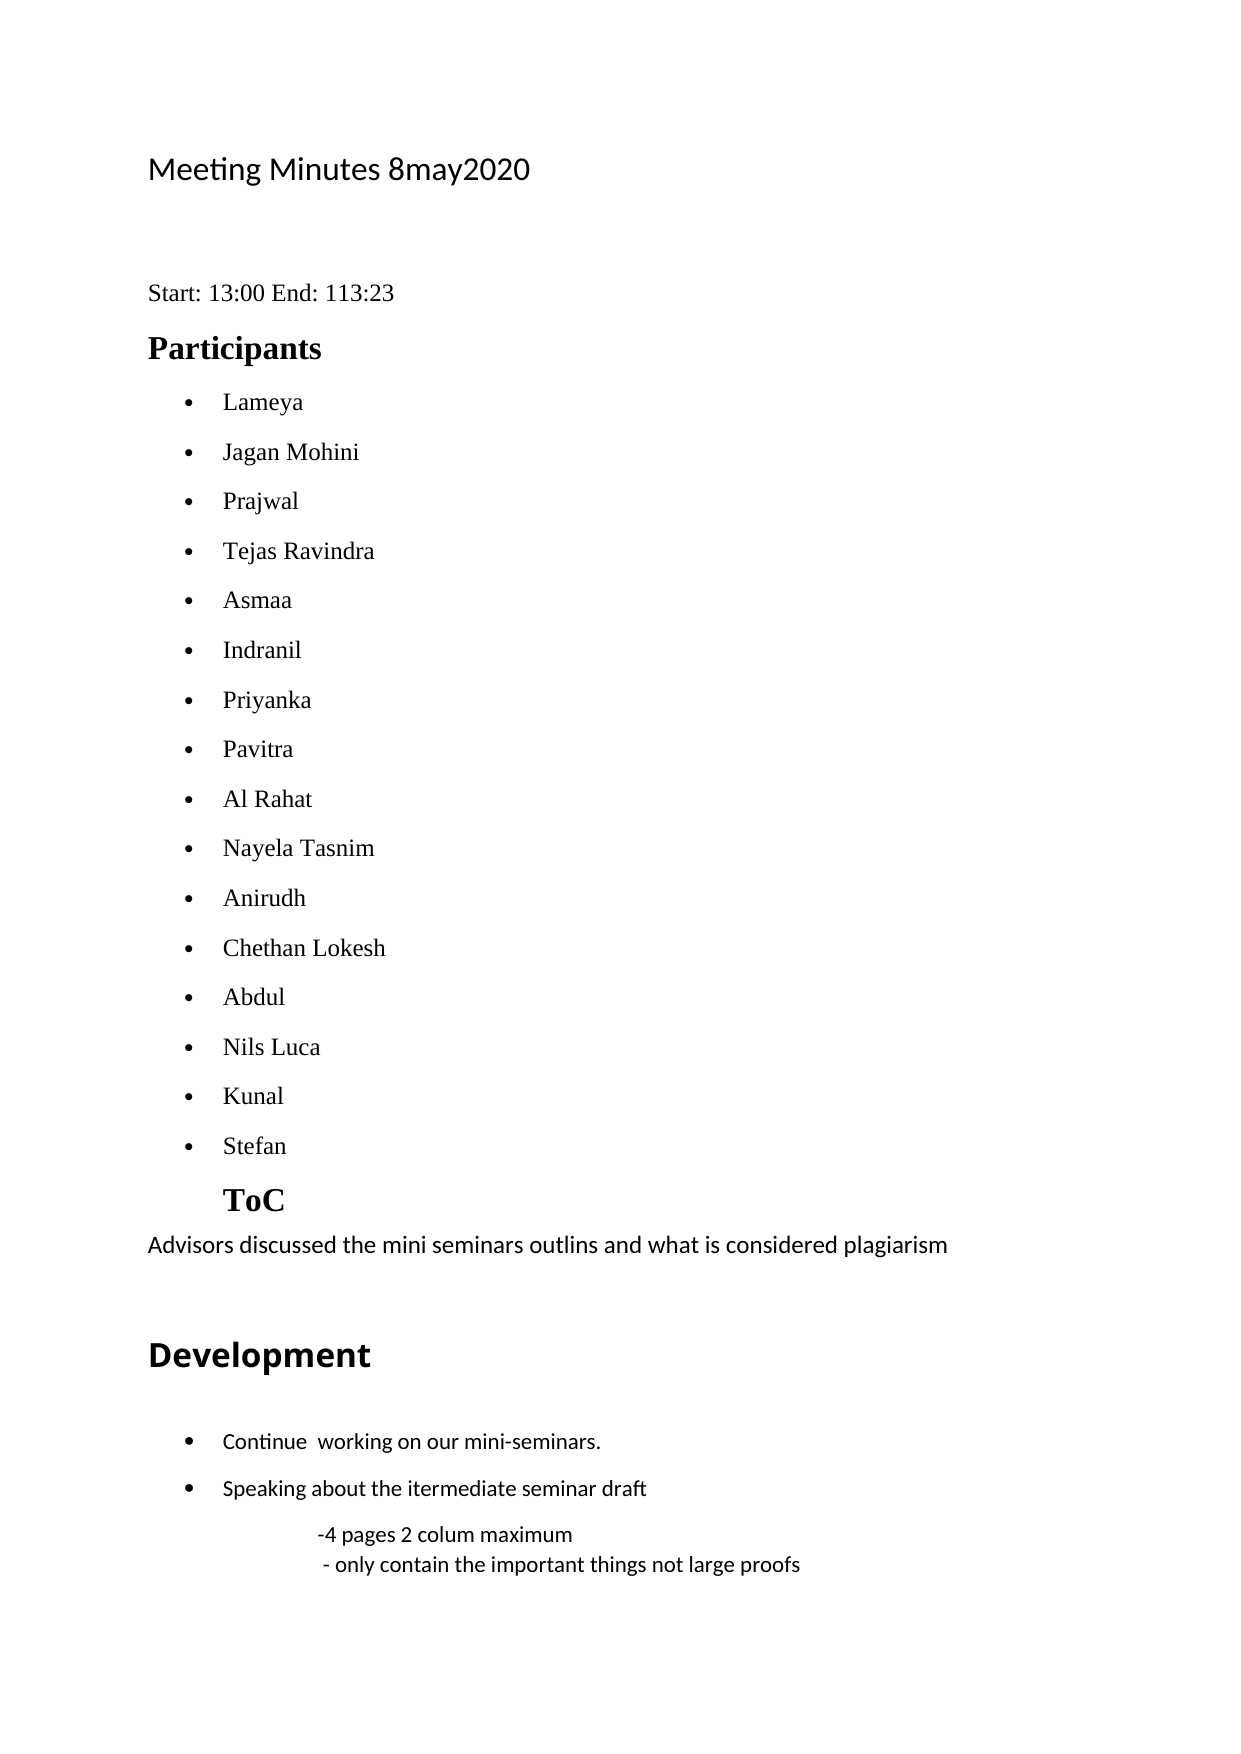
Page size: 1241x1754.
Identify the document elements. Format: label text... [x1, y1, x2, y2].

list Continue working on our mini-seminars. [185, 1427, 1093, 1455]
list Stefan [185, 1131, 1093, 1160]
list Tejas Ravindra [185, 536, 1093, 565]
text -4 pages 2 colum maximum - only contain the important things not large proofs [148, 1520, 1093, 1578]
subtitle Participants [148, 328, 1093, 366]
list Anirudh [185, 883, 1093, 912]
list Al Rahat [185, 784, 1093, 813]
list Nayela Tasnim [185, 833, 1093, 862]
list Asmaa [185, 586, 1093, 614]
list Lameya [185, 387, 1093, 416]
text Advisors discussed the mini seminars outlins and what is considered plagiarism [148, 1229, 1093, 1260]
list Speaking about the itermediate seminar draft [185, 1474, 1093, 1502]
list Abdul [185, 982, 1093, 1011]
list Kunal [185, 1081, 1093, 1110]
list Nils Luca [185, 1032, 1093, 1061]
list Prajwal [185, 486, 1093, 515]
list Indranil [185, 635, 1093, 664]
list Pavitra [185, 734, 1093, 763]
text Start: 13:00 End: 113:23 [148, 278, 1093, 307]
list Priyanka [185, 685, 1093, 713]
list Chethan Lokesh [185, 933, 1093, 961]
subtitle ToC [223, 1181, 1093, 1219]
subtitle Development [148, 1332, 1093, 1377]
text Meeting Minutes 8may2020 [148, 148, 1093, 188]
list Jagan Mohini [185, 437, 1093, 466]
